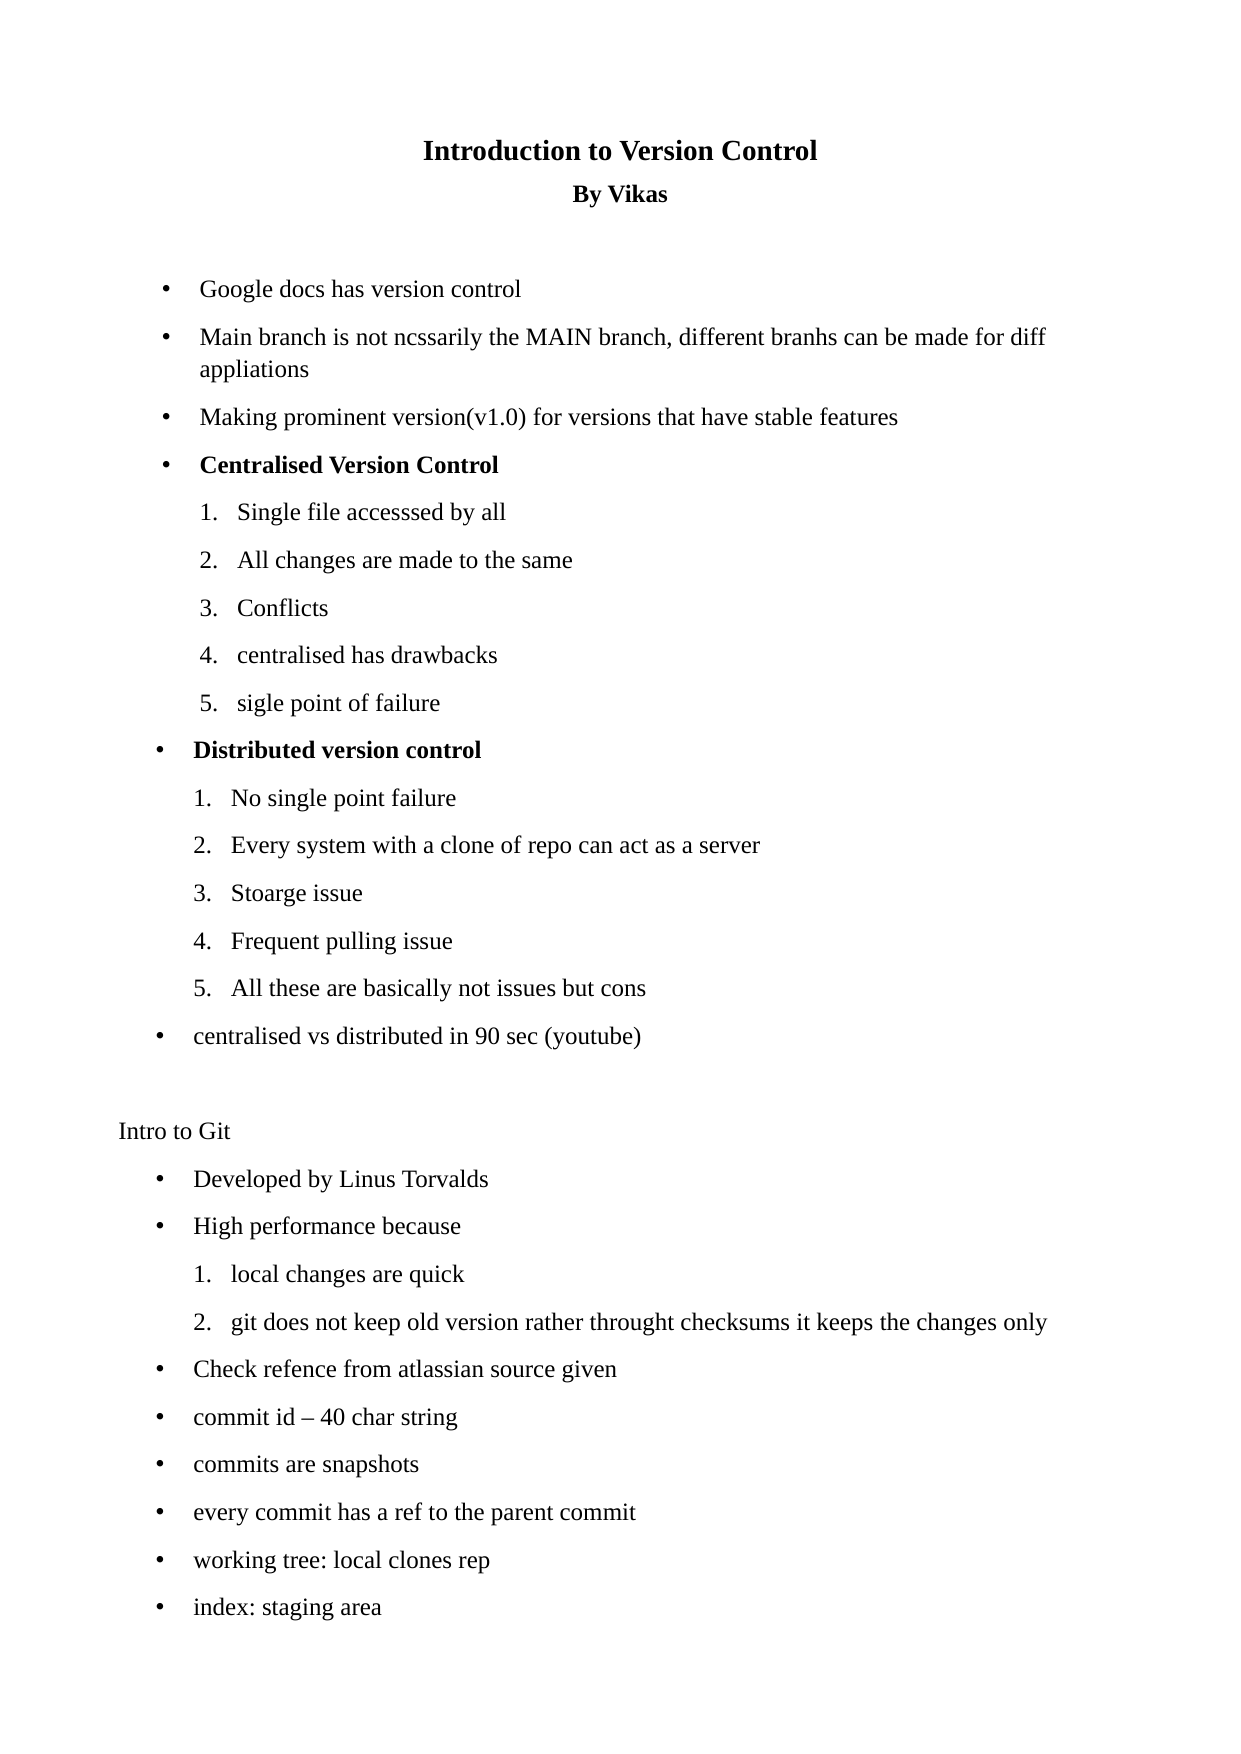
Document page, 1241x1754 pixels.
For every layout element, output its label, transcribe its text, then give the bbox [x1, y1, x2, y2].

list Developed by Linus Torvalds [156, 1164, 1122, 1193]
list Google docs has version control [162, 274, 1122, 303]
list index: staging area [156, 1592, 1122, 1621]
list centralised has drawbacks [199, 640, 1122, 669]
list every commit has a ref to the parent commit [156, 1497, 1122, 1526]
list Check refence from atlassian source given [156, 1354, 1122, 1383]
text By Vikas [118, 179, 1122, 207]
list working tree: local clones rep [156, 1545, 1122, 1573]
text Intro to Git [118, 1116, 1122, 1145]
list All changes are made to the same [199, 545, 1122, 574]
list No single point failure [193, 783, 1122, 812]
list Stoarge issue [193, 878, 1122, 907]
list Making prominent version(v1.0) for versions that have stable features [162, 402, 1122, 431]
list Single file accesssed by all [199, 497, 1122, 526]
list git does not keep old version rather throught checksums it keeps the changes only [193, 1307, 1122, 1335]
list commit id – 40 char string [156, 1402, 1122, 1431]
list local changes are quick [193, 1259, 1122, 1288]
list All these are basically not issues but cons [193, 973, 1122, 1002]
subtitle Introduction to Version Control [118, 133, 1122, 166]
list sigle point of failure [199, 688, 1122, 717]
list Main branch is not ncssarily the MAIN branch, different branhs can be made for diff appliations [162, 322, 1122, 383]
list Centralised Version Control [162, 450, 1122, 478]
list centralised vs distributed in 90 sec (youtube) [156, 1021, 1122, 1050]
list Conflicts [199, 593, 1122, 621]
list Every system with a clone of repo can act as a server [193, 831, 1122, 859]
list Frequent pulling issue [193, 926, 1122, 954]
list commits are snapshots [156, 1449, 1122, 1478]
list Distributed version control [156, 735, 1122, 764]
list High performance because [156, 1211, 1122, 1240]
